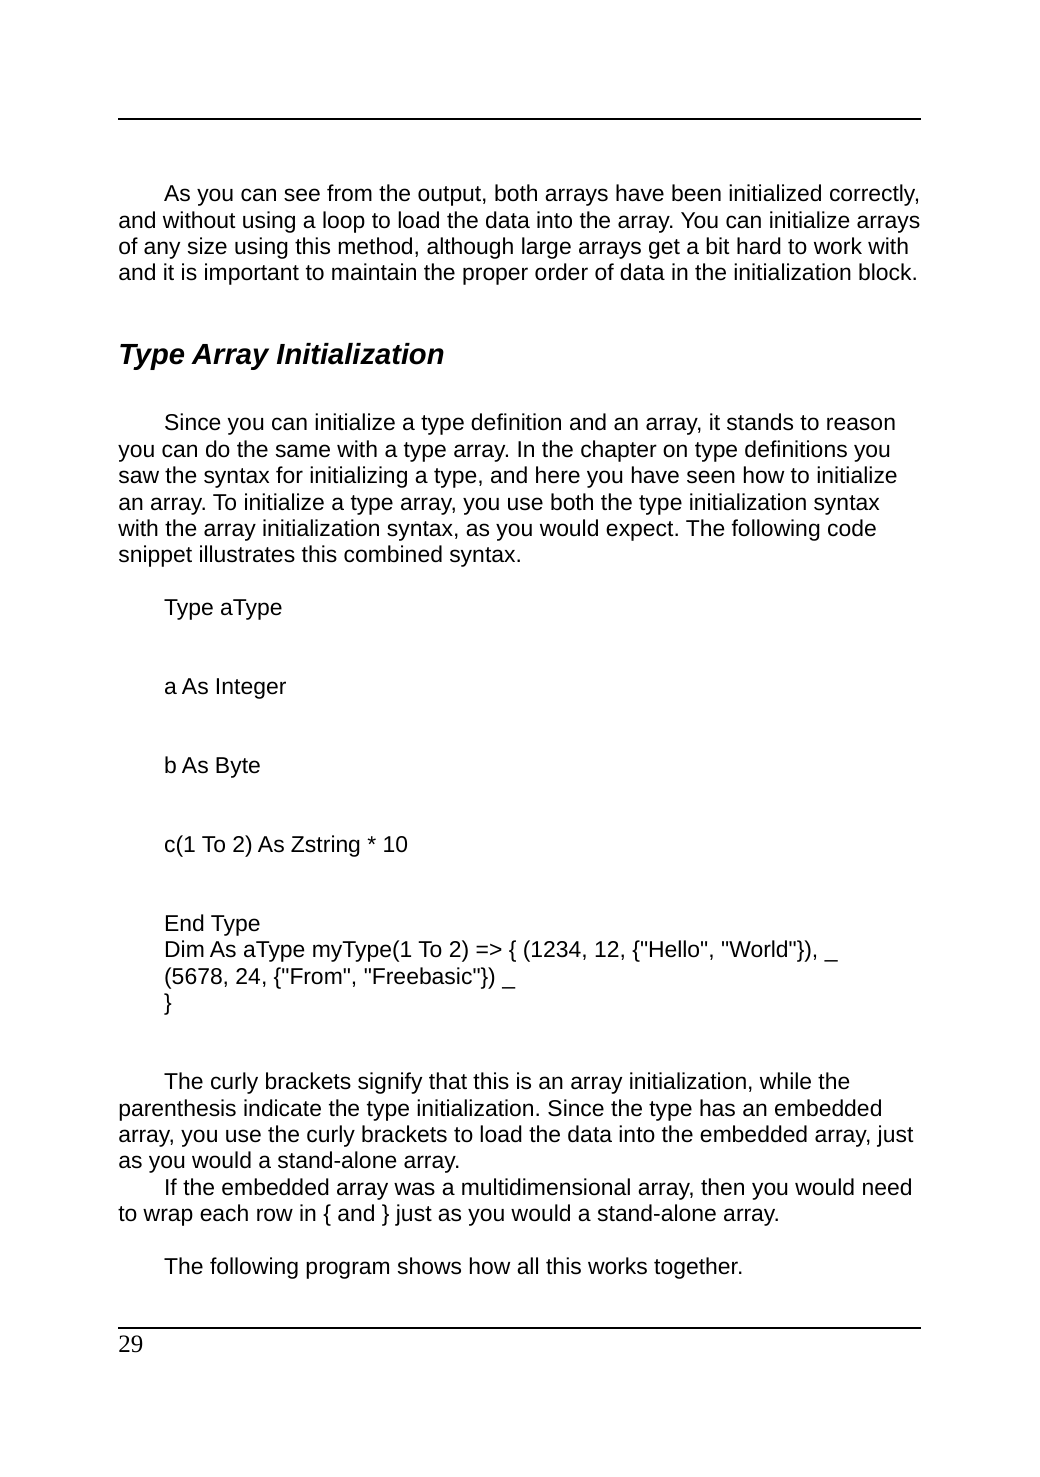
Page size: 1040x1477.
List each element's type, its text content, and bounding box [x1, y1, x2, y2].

text The following program shows how all this works together. [118, 1253, 921, 1279]
text Since you can initialize a type definition and an array, it stands to reason you can do the same with a type array. In the chapter on type definitions you saw the syntax for initializing a type, and here you have seen how to initialize an array. To initialize a type array, you use both the type initialization syntax with the array initialization syntax, as you would expect. The following code snippet illustrates this combined syntax. [118, 409, 921, 567]
text b As Byte [118, 752, 921, 778]
text } [118, 989, 921, 1016]
text (5678, 24, {"From", "Freebasic"}) _ [118, 963, 921, 989]
text c(1 To 2) As Zstring * 10 [118, 831, 921, 857]
text If the embedded array was a multidimensional array, then you would need to wrap each row in { and } just as you would a stand-alone array. [118, 1174, 921, 1226]
text Type aType [118, 594, 921, 620]
text The curly brackets signify that this is an array initialization, while the parenthesis indicate the type initialization. Since the type has an embedded array, you use the curly brackets to load the data into the embedded array, just as you would a stand-alone array. [118, 1068, 921, 1174]
text End Type [118, 910, 921, 936]
text Dim As aType myType(1 To 2) => { (1234, 12, {"Hello", "World"}), _ [118, 936, 921, 963]
text a As Integer [118, 673, 921, 699]
subtitle Type Array Initialization [118, 337, 921, 371]
text As you can see from the output, both arrays have been initialized correctly, and without using a loop to load the data into the array. You can initialize arrays of any size using this method, although large arrays get a bit hard to work with and it is important to maintain the proper order of data in the initialization block. [118, 180, 921, 286]
